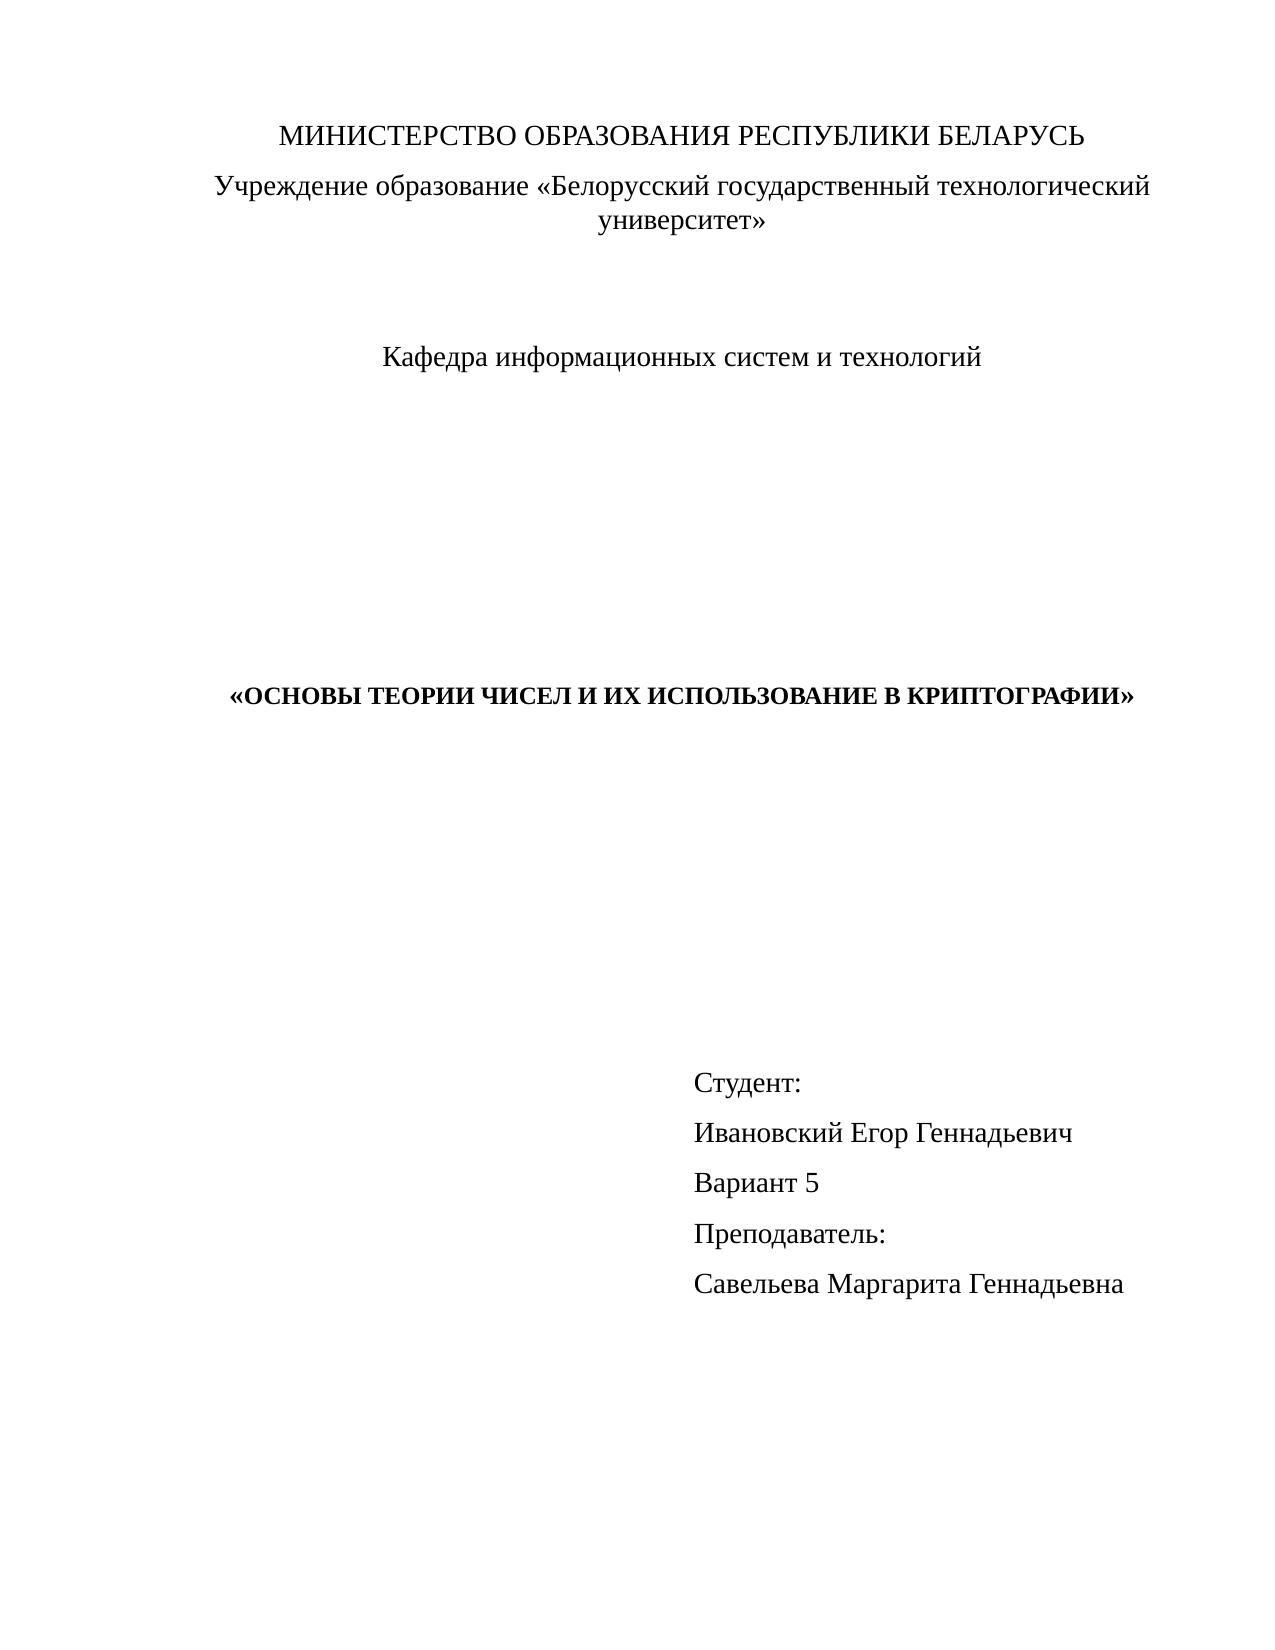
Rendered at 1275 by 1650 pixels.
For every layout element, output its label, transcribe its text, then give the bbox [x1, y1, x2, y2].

text Вариант 5 [693, 1166, 1186, 1199]
text Студент: [693, 1065, 1186, 1099]
text Савельева Маргарита Геннадьевна [693, 1266, 1186, 1299]
text Ивановский Егор Геннадьевич [693, 1115, 1186, 1149]
text Преподаватель: [693, 1216, 1186, 1249]
text Учреждение образование «Белорусский государственный технологический университет» [177, 168, 1186, 235]
text Кафедра информационных систем и технологий [177, 339, 1186, 373]
text МИНИСТЕРСТВО ОБРАЗОВАНИЯ РЕСПУБЛИКИ БЕЛАРУСЬ [177, 118, 1186, 152]
text «ОСНОВЫ ТЕОРИИ ЧИСЕЛ И ИХ ИСПОЛЬЗОВАНИЕ В КРИПТОГРАФИИ» [177, 677, 1186, 711]
